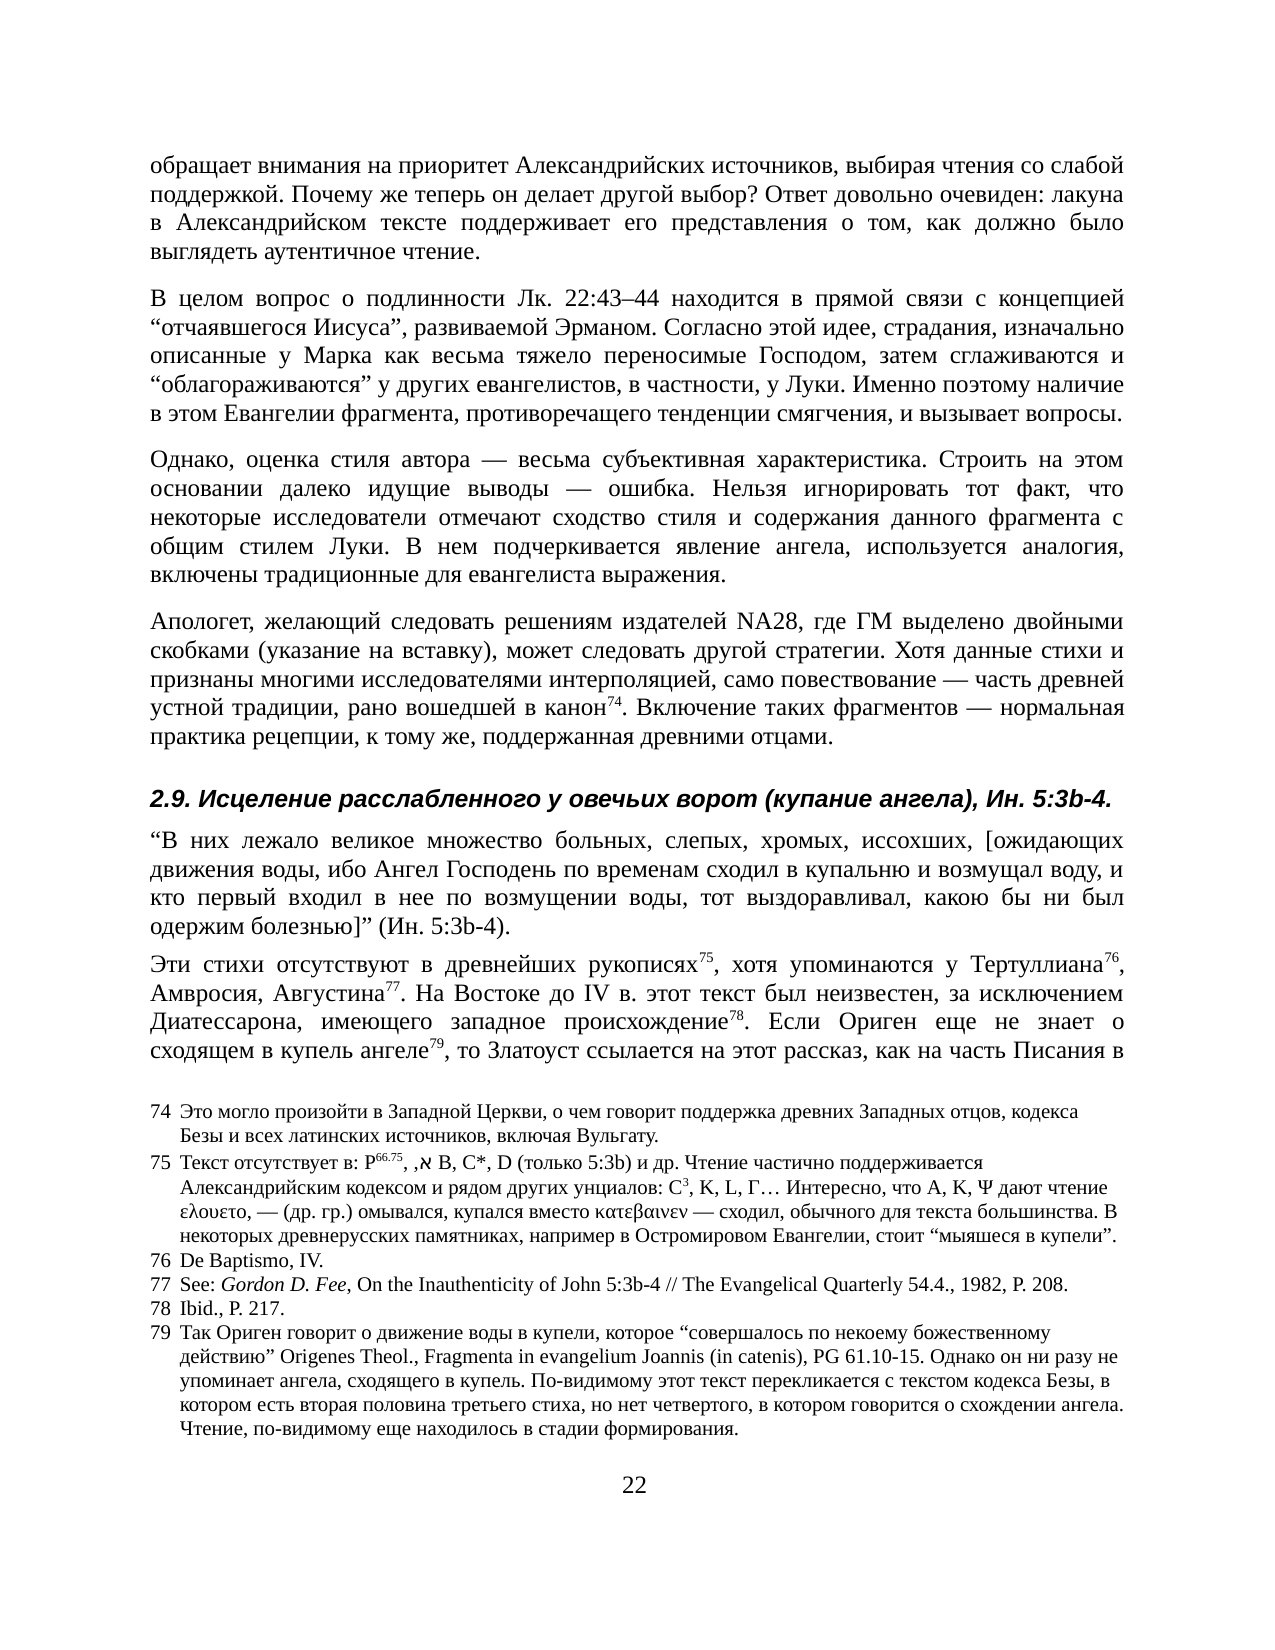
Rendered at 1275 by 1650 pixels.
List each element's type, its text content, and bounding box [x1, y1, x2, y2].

subtitle 2.9. Исцеление расслабленного у овечьих ворот (купание ангела), Ин. 5:3b-4. [150, 784, 1125, 812]
text В целом вопрос о подлинности Лк. 22:43–44 находится в прямой связи с концепцией “отчаявшегося Иисуса”, развиваемой Эрманом. Согласно этой идее, страдания, изначально описанные у Марка как весьма тяжело переносимые Господом, затем сглаживаются и “облагораживаются” у других евангелистов, в частности, у Луки. Именно поэтому наличие в этом Евангелии фрагмента, противоречащего тенденции смягчения, и вызывает вопросы. [150, 283, 1125, 427]
text Так Ориген говорит о движение воды в купели, которое “совершалось по некоему божественному действию” Origenes Theol., Fragmenta in evangelium Joannis (in catenis), PG 61.10-15. Однако он ни разу не упоминает ангела, сходящего в купель. По-видимому этот текст перекликается с текстом кодекса Безы, в котором есть вторая половина третьего стиха, но нет четвертого, в котором говорится о схождении ангела. Чтение, по-видимому еще находилось в стадии формирования. [150, 1320, 1125, 1440]
text “В них лежало великое множество больных, слепых, хромых, иссохших, [ожидающих движения воды, ибо Ангел Господень по временам сходил в купальню и возмущал воду, и кто первый входил в нее по возмущении воды, тот выздоравливал, какою бы ни был одержим болезнью]” (Ин. 5:3b-4). [150, 825, 1125, 940]
text Ibid., P. 217. [150, 1296, 1125, 1320]
text Апологет, желающий следовать решениям издателей NA28, где ГМ выделено двойными скобками (указание на вставку), может следовать другой стратегии. Хотя данные стихи и признаны многими исследователями интерполяцией, само повествование — часть древней устной традиции, рано вошедшей в канон. Включение таких фрагментов — нормальная практика рецепции, к тому же, поддержанная древними отцами. [150, 606, 1125, 750]
text De Baptismo, IV. [150, 1247, 1125, 1272]
text Это могло произойти в Западной Церкви, о чем говорит поддержка древних Западных отцов, кодекса Безы и всех латинских источников, включая Вульгату. [150, 1099, 1125, 1147]
text Текст отсутствует в: P66.75, ,א B, C*, D (только 5:3b) и др. Чтение частично поддерживается Александрийским кодексом и рядом других унциалов: C3, K, L, Γ… Интересно, что Α, Κ, Ψ дают чтение ελουετο, — (др. гр.) омывался, купался вместо κατεβαινεν — сходил, обычного для текста большинства. В некоторых древнерусских памятниках, например в Остромировом Евангелии, стоит “мыяшеся в купели”. [150, 1147, 1125, 1247]
text Однако, оценка стиля автора — весьма субъективная характеристика. Строить на этом основании далеко идущие выводы — ошибка. Нельзя игнорировать тот факт, что некоторые исследователи отмечают сходство стиля и содержания данного фрагмента с общим стилем Луки. В нем подчеркивается явление ангела, используется аналогия, включены традиционные для евангелиста выражения. [150, 444, 1125, 588]
text See: Gordon D. Fee, On the Inauthenticity of John 5:3b-4 // The Evangelical Quarterly 54.4., 1982, P. 208. [150, 1272, 1125, 1296]
text обращает внимания на приоритет Александрийских источников, выбирая чтения со слабой поддержкой. Почему же теперь он делает другой выбор? Ответ довольно очевиден: лакуна в Александрийском тексте поддерживает его представления о том, как должно было выглядеть аутентичное чтение. [150, 150, 1125, 265]
text Эти стихи отсутствуют в древнейших рукописях, хотя упоминаются у Тертуллиана, Амвросия, Августина. На Востоке до IV в. этот текст был неизвестен, за исключением Диатессарона, имеющего западное происхождение. Если Ориген еще не знает о сходящем в купель ангеле, то Златоуст ссылается на этот рассказ, как на часть Писания в [150, 949, 1125, 1064]
